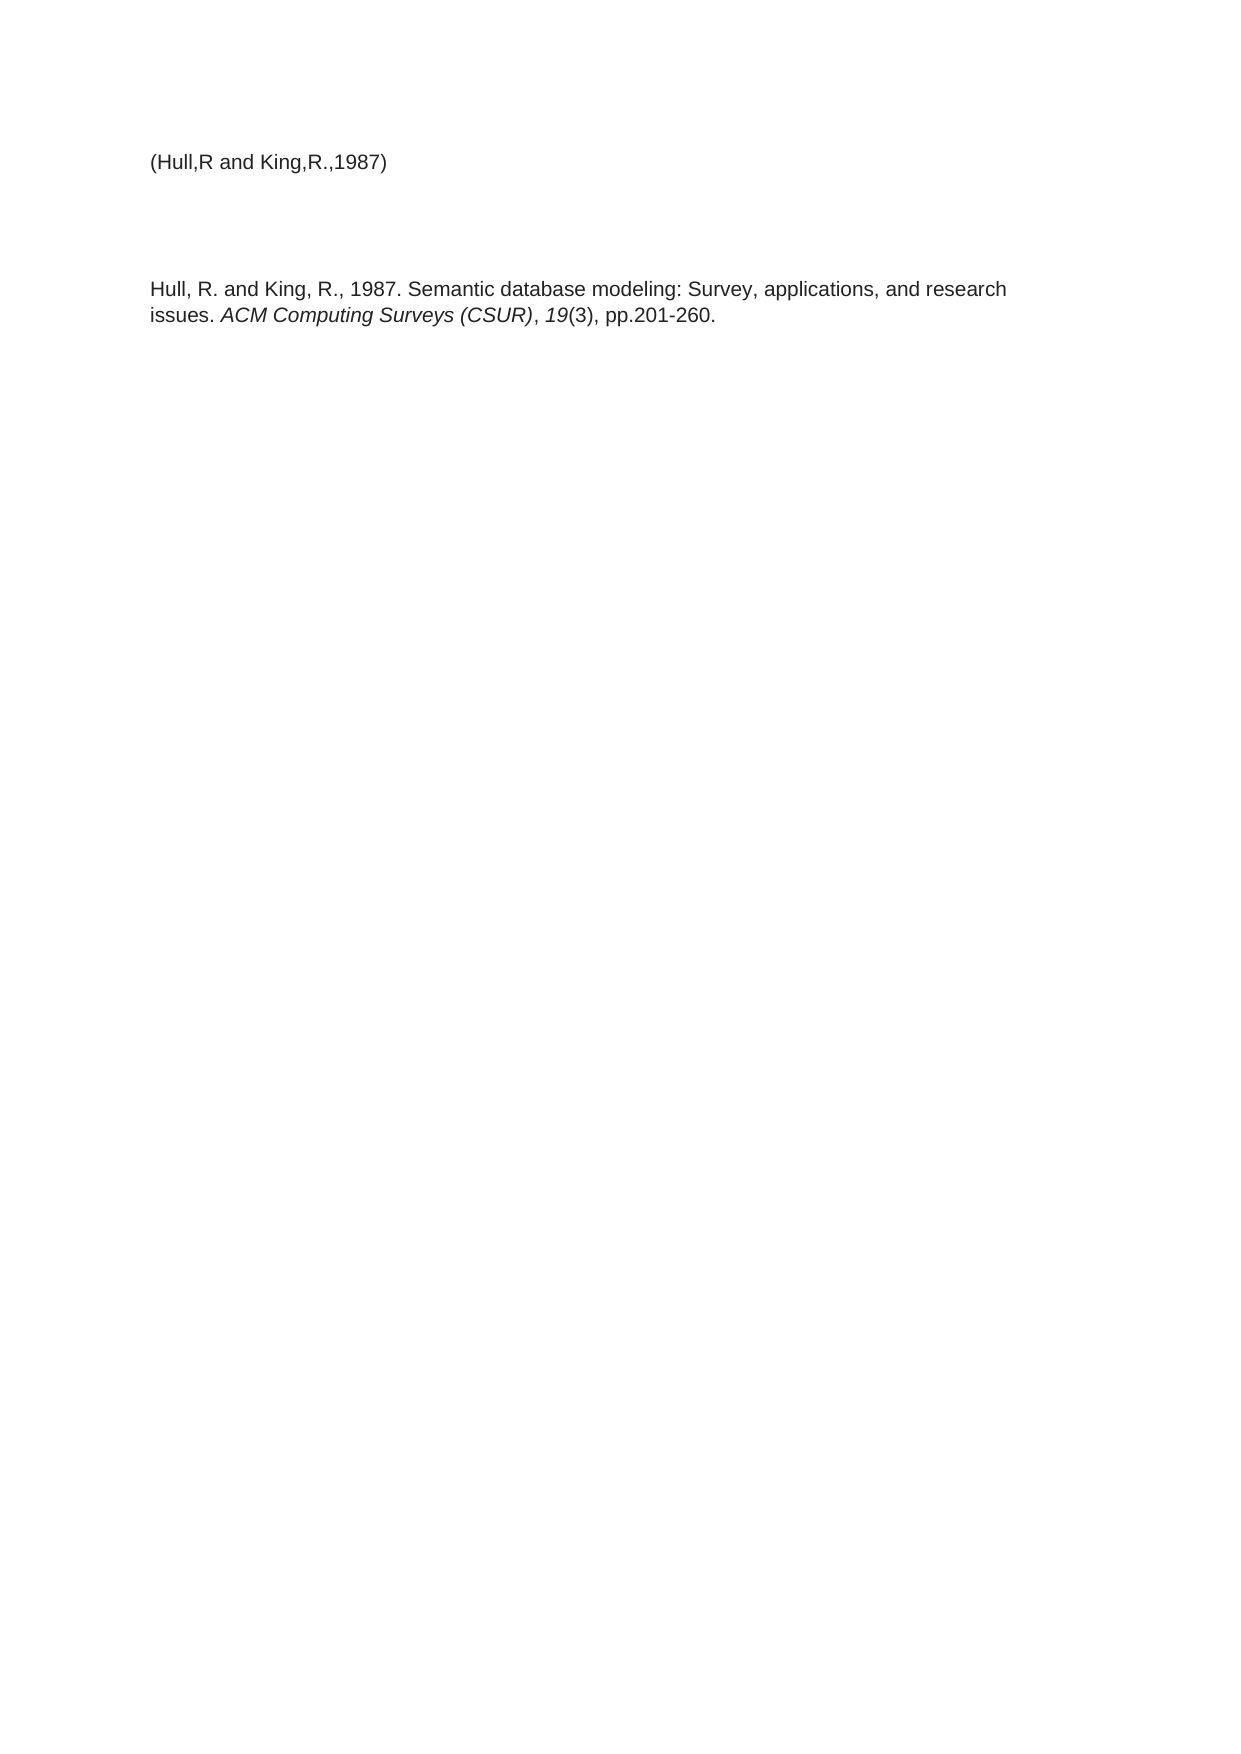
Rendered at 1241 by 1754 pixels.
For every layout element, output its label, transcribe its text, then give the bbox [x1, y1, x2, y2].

text (Hull,R and King,R.,1987) [150, 150, 1090, 174]
text Hull, R. and King, R., 1987. Semantic database modeling: Survey, applications, and research issues. ACM Computing Surveys (CSUR), 19(3), pp.201-260. [150, 277, 1090, 326]
